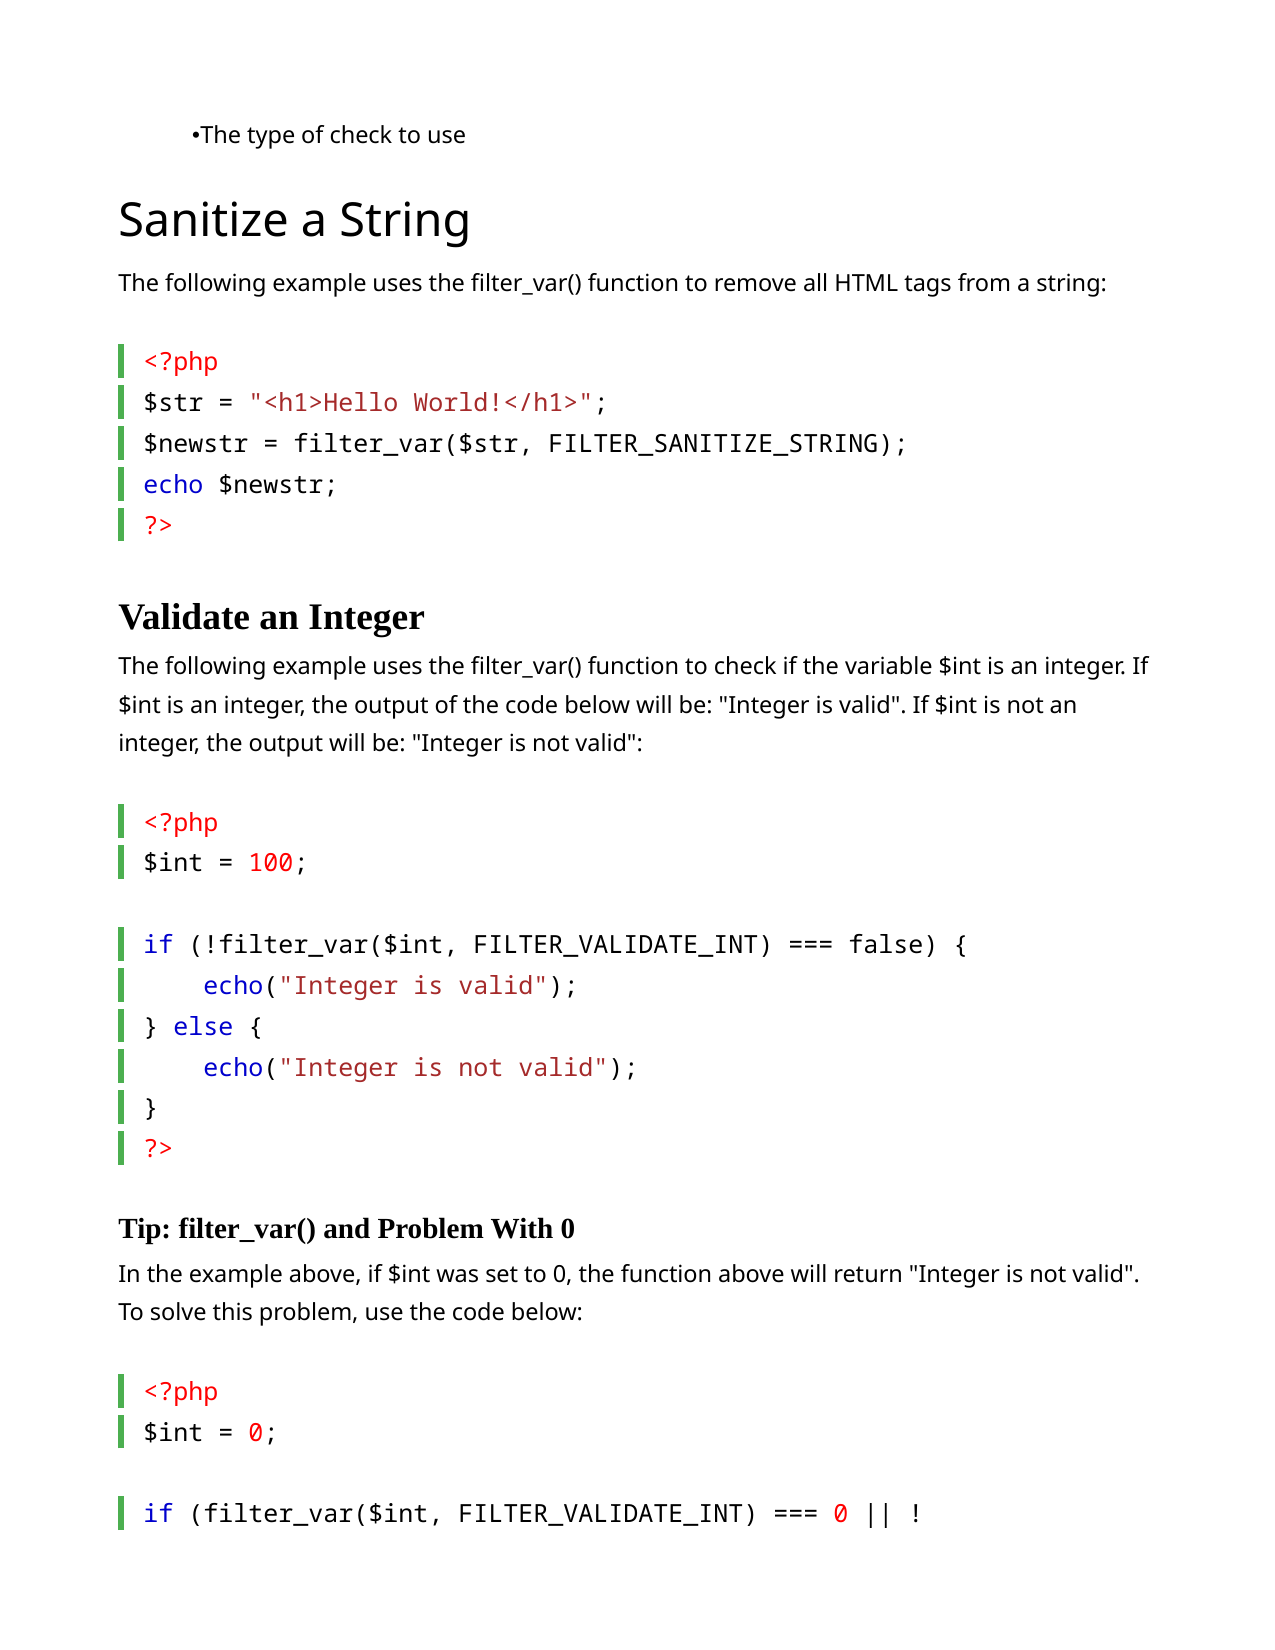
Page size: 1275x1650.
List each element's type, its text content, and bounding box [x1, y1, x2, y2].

subtitle Sanitize a String [118, 187, 1157, 251]
text The following example uses the filter_var() function to remove all HTML tags from a string: [118, 266, 1157, 298]
list The type of check to use [118, 118, 1157, 150]
text The following example uses the filter_var() function to check if the variable $int is an integer. If $int is an integer, the output of the code below will be: "Integer is valid". If $int is not an integer, the output will be: "Integer is not valid": [118, 650, 1157, 758]
subtitle Validate an Integer [118, 594, 1157, 637]
text <?php $int = 100; if (!filter_var($int, FILTER_VALIDATE_INT) === false) { echo("Integer is valid"); } else { echo("Integer is not valid"); } ?> [118, 804, 1157, 1165]
text <?php $str = "<h1>Hello World!</h1>"; $newstr = filter_var($str, FILTER_SANITIZE_STRING); echo $newstr; ?> [118, 344, 1157, 541]
text In the example above, if $int was set to 0, the function above will return "Integer is not valid". To solve this problem, use the code below: [118, 1257, 1157, 1328]
subtitle Tip: filter_var() and Problem With 0 [118, 1211, 1157, 1245]
text <?php $int = 0; if (filter_var($int, FILTER_VALIDATE_INT) === 0 || ! [118, 1374, 1157, 1530]
